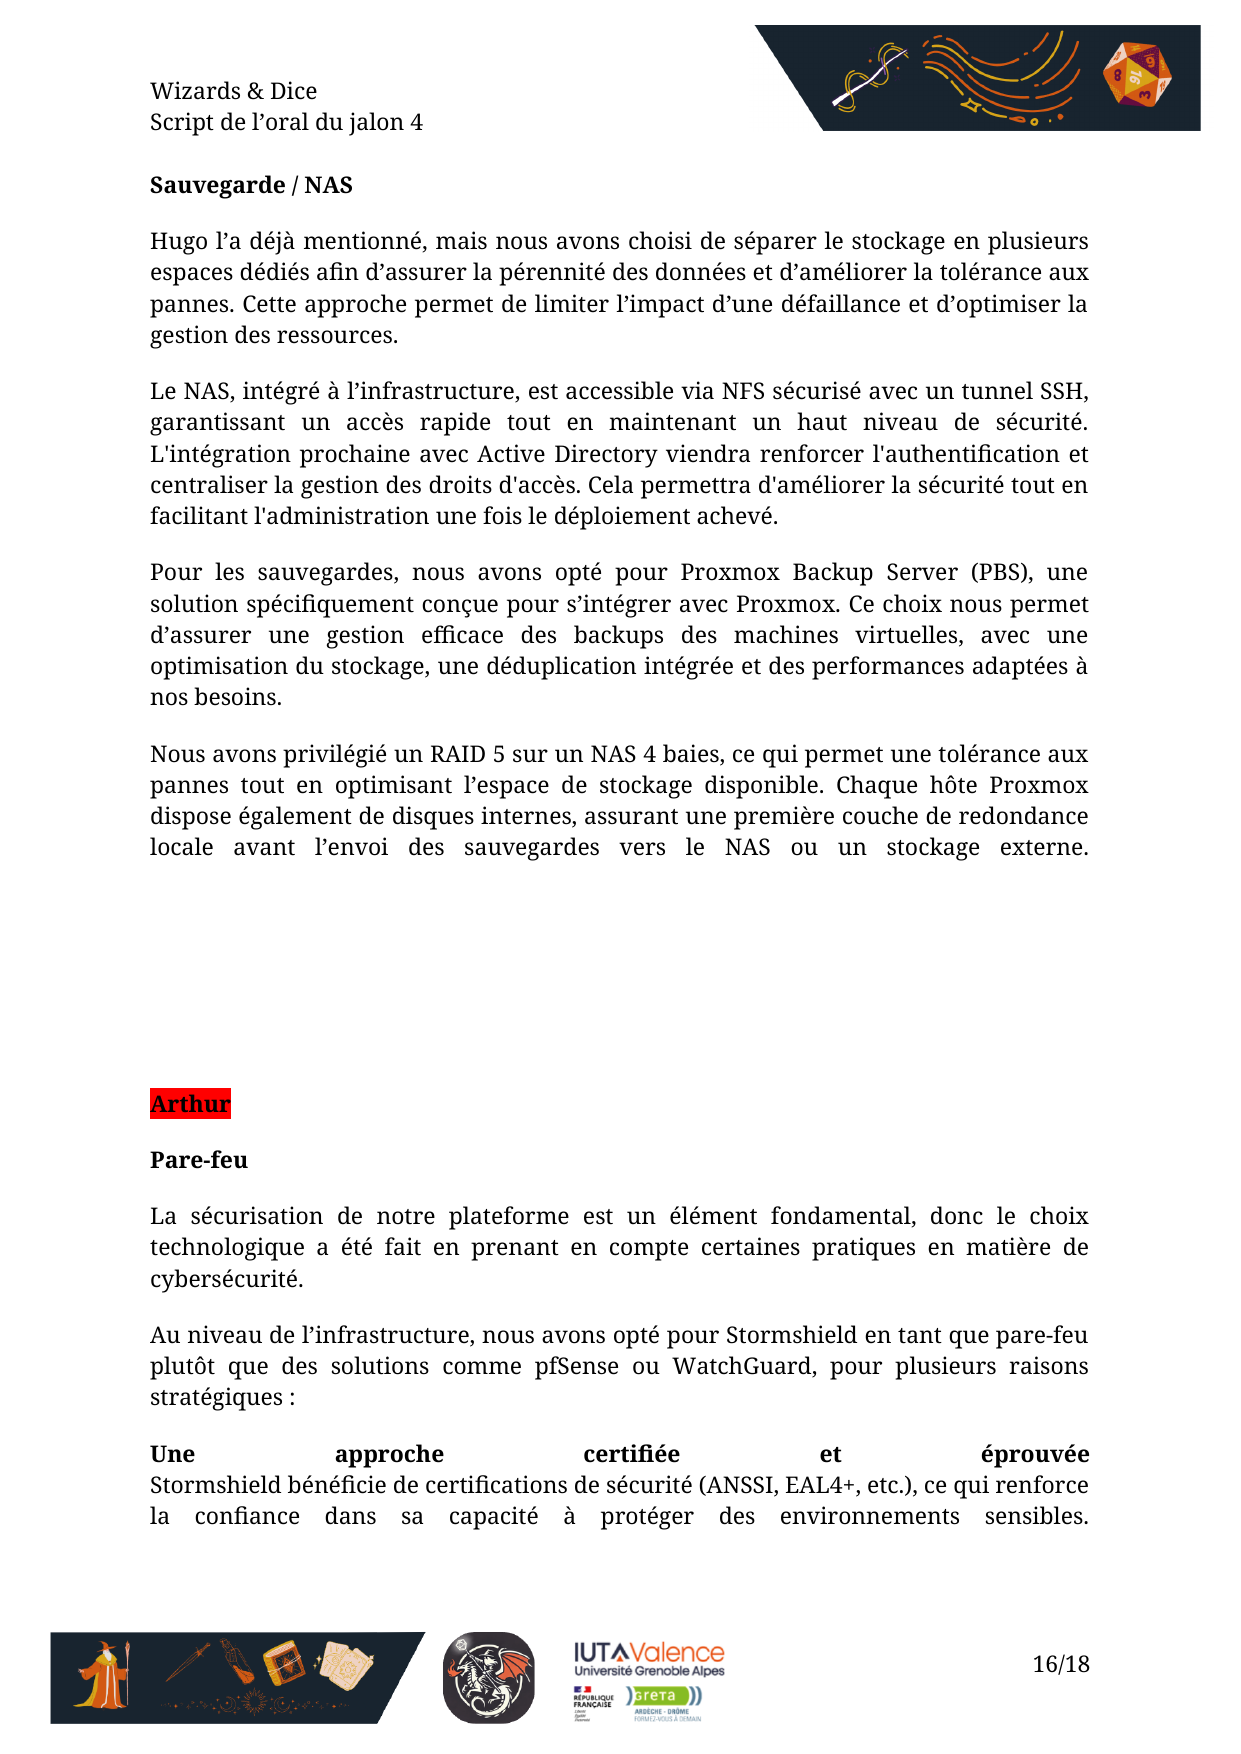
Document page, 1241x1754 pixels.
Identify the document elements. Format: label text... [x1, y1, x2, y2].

text Nous avons privilégié un RAID 5 sur un NAS 4 baies, ce qui permet une tolérance aux pannes tout en optimisant l’espace de stockage disponible. Chaque hôte Proxmox dispose également de disques internes, assurant une première couche de redondance locale avant l’envoi des sauvegardes vers le NAS ou un stockage externe. [150, 737, 1090, 894]
picture [748, 25, 1214, 132]
text Pare-feu [150, 1144, 1090, 1175]
text Une approche certifiée et éprouvée Stormshield bénéficie de certifications de sécurité (ANSSI, EAL4+, etc.), ce qui renforce la confiance dans sa capacité à protéger des environnements sensibles. [150, 1437, 1090, 1562]
text Sauvegarde / NAS [150, 169, 1090, 200]
text La sécurisation de notre plateforme est un élément fondamental, donc le choix technologique a été fait en prenant en compte certaines pratiques en matière de cybersécurité. [150, 1200, 1090, 1294]
text Arthur [150, 1087, 1090, 1119]
picture [42, 1628, 749, 1733]
text Hugo l’a déjà mentionné, mais nous avons choisi de séparer le stockage en plusieurs espaces dédiés afin d’assurer la pérennité des données et d’améliorer la tolérance aux pannes. Cette approche permet de limiter l’impact d’une défaillance et d’optimiser la gestion des ressources. [150, 225, 1090, 350]
text Au niveau de l’infrastructure, nous avons opté pour Stormshield en tant que pare-feu plutôt que des solutions comme pfSense ou WatchGuard, pour plusieurs raisons stratégiques : [150, 1319, 1090, 1412]
text Pour les sauvegardes, nous avons opté pour Proxmox Backup Server (PBS), une solution spécifiquement conçue pour s’intégrer avec Proxmox. Ce choix nous permet d’assurer une gestion efficace des backups des machines virtuelles, avec une optimisation du stockage, une déduplication intégrée et des performances adaptées à nos besoins. [150, 556, 1090, 712]
text Le NAS, intégré à l’infrastructure, est accessible via NFS sécurisé avec un tunnel SSH, garantissant un accès rapide tout en maintenant un haut niveau de sécurité. L'intégration prochaine avec Active Directory viendra renforcer l'authentification et centraliser la gestion des droits d'accès. Cela permettra d'améliorer la sécurité tout en facilitant l'administration une fois le déploiement achevé. [150, 375, 1090, 531]
